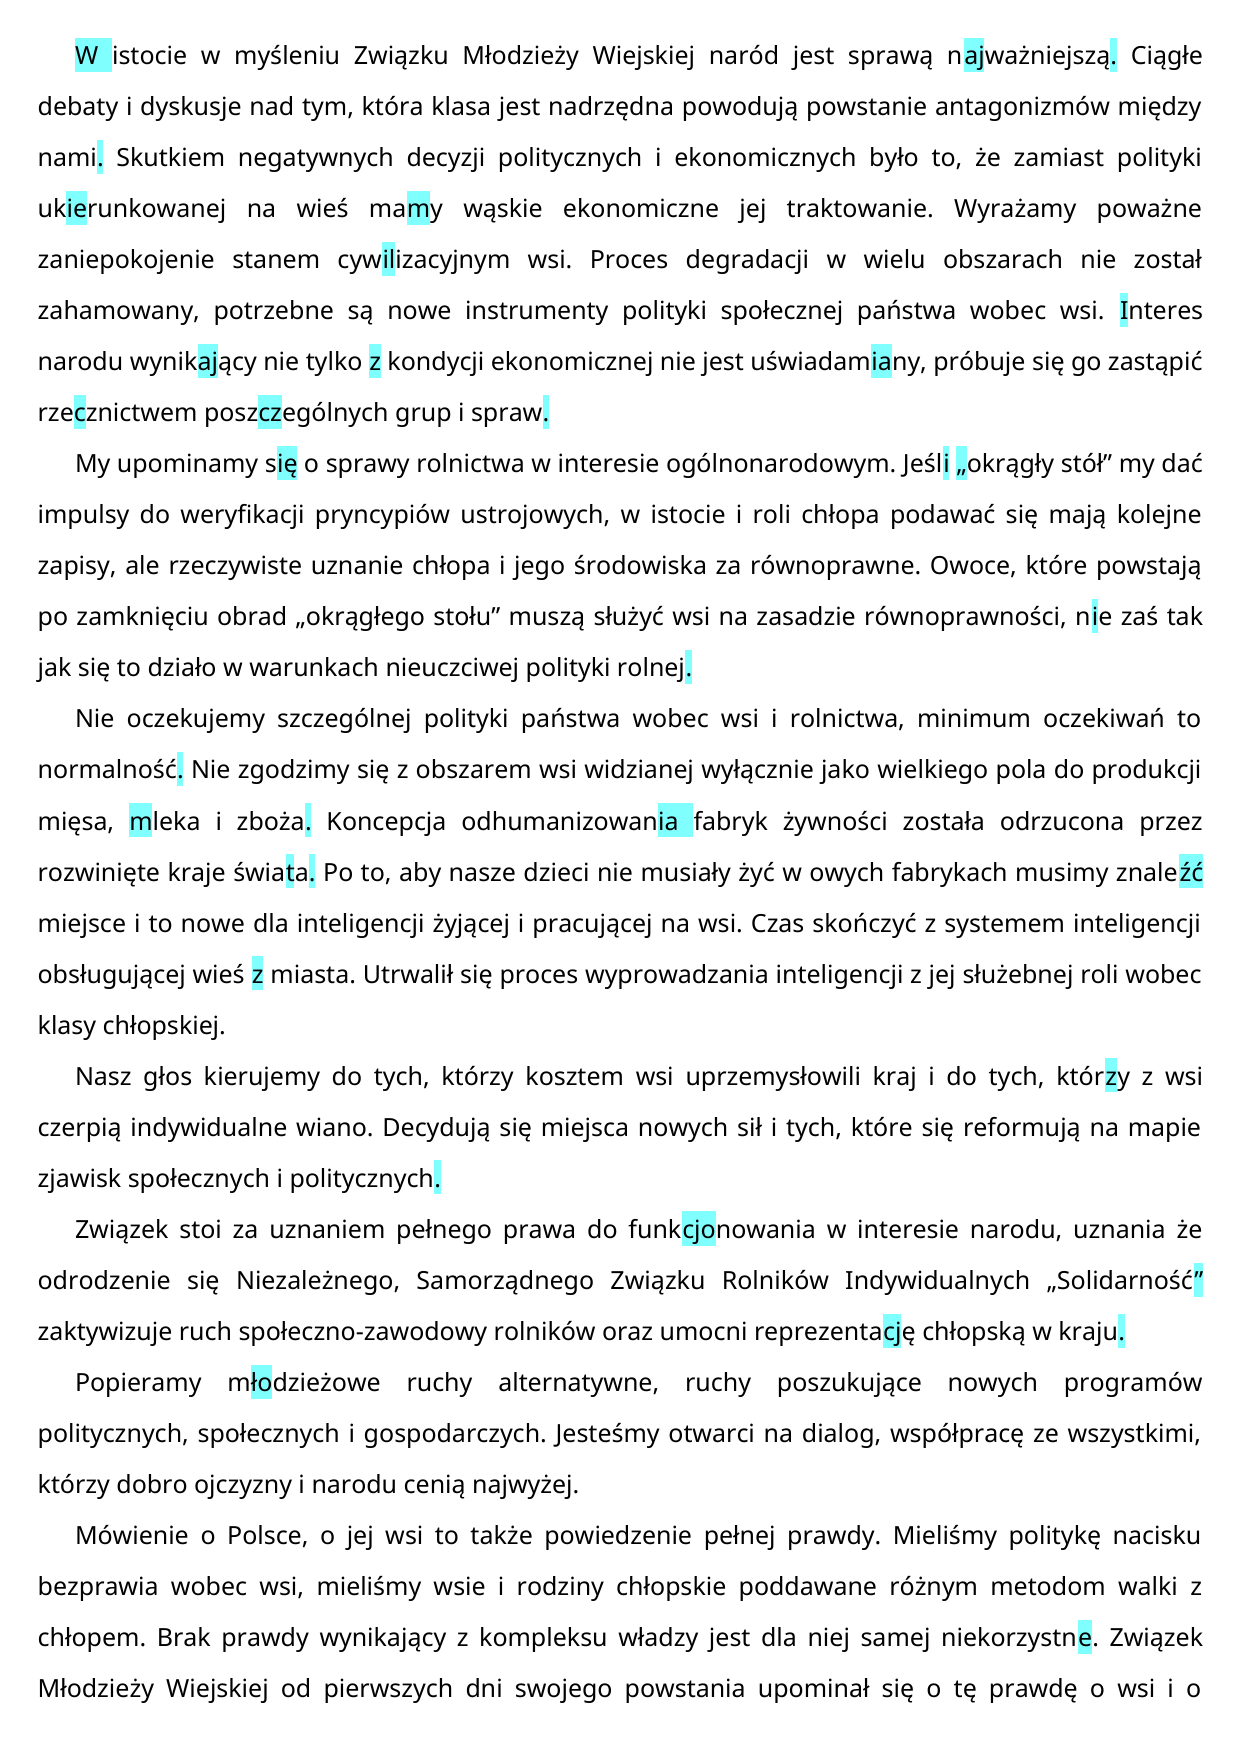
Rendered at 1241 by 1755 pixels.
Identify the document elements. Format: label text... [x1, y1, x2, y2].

text Nasz głos kierujemy do tych, którzy kosztem wsi uprzemysłowili kraj i do tych, którzy z wsi czerpią indywidualne wiano. Decydują się miejsca nowych sił i tych, które się reformują na mapie zjawisk społecznych i politycznych. [37, 1058, 1203, 1194]
text My upominamy się o sprawy rolnictwa w interesie ogólnonarodowym. Jeśli „okrągły stół” my dać impulsy do weryfikacji pryncypiów ustrojowych, w istocie i roli chłopa podawać się mają kolejne zapisy, ale rzeczywiste uznanie chłopa i jego środowiska za równoprawne. Owoce, które powstają po zamknięciu obrad „okrągłego stołu” muszą służyć wsi na zasadzie równoprawności, nie zaś tak jak się to działo w warunkach nieuczciwej polityki rolnej. [37, 446, 1203, 684]
text Popieramy młodzieżowe ruchy alternatywne, ruchy poszukujące nowych programów politycznych, społecznych i gospodarczych. Jesteśmy otwarci na dialog, współpracę ze wszystkimi, którzy dobro ojczyzny i narodu cenią najwyżej. [37, 1364, 1203, 1501]
text Nie oczekujemy szczególnej polityki państwa wobec wsi i rolnictwa, minimum oczekiwań to normalność. Nie zgodzimy się z obszarem wsi widzianej wyłącznie jako wielkiego pola do produkcji mięsa, mleka i zboża. Koncepcja odhumanizowania fabryk żywności została odrzucona przez rozwinięte kraje świata. Po to, aby nasze dzieci nie musiały żyć w owych fabrykach musimy znaleźć miejsce i to nowe dla inteligencji żyjącej i pracującej na wsi. Czas skończyć z systemem inteligencji obsługującej wieś z miasta. Utrwalił się proces wyprowadzania inteligencji z jej służebnej roli wobec klasy chłopskiej. [37, 701, 1203, 1041]
text Związek stoi za uznaniem pełnego prawa do funkcjonowania w interesie narodu, uznania że odrodzenie się Niezależnego, Samorządnego Związku Rolników Indywidualnych „Solidarność” zaktywizuje ruch społeczno-zawodowy rolników oraz umocni reprezentację chłopską w kraju. [37, 1211, 1203, 1348]
text W istocie w myśleniu Związku Młodzieży Wiejskiej naród jest sprawą najważniejszą. Ciągłe debaty i dyskusje nad tym, która klasa jest nadrzędna powodują powstanie antagonizmów między nami. Skutkiem negatywnych decyzji politycznych i ekonomicznych było to, że zamiast polityki ukierunkowanej na wieś mamy wąskie ekonomiczne jej traktowanie. Wyrażamy poważne zaniepokojenie stanem cywilizacyjnym wsi. Proces degradacji w wielu obszarach nie został zahamowany, potrzebne są nowe instrumenty polityki społecznej państwa wobec wsi. Interes narodu wynikający nie tylko z kondycji ekonomicznej nie jest uświadamiany, próbuje się go zastąpić rzecznictwem poszczególnych grup i spraw. [37, 37, 1203, 429]
text Mówienie o Polsce, o jej wsi to także powiedzenie pełnej prawdy. Mieliśmy politykę nacisku bezprawia wobec wsi, mieliśmy wsie i rodziny chłopskie poddawane różnym metodom walki z chłopem. Brak prawdy wynikający z kompleksu władzy jest dla niej samej niekorzystne. Związek Młodzieży Wiejskiej od pierwszych dni swojego powstania upominał się o tę prawdę o wsi i o [37, 1518, 1203, 1705]
